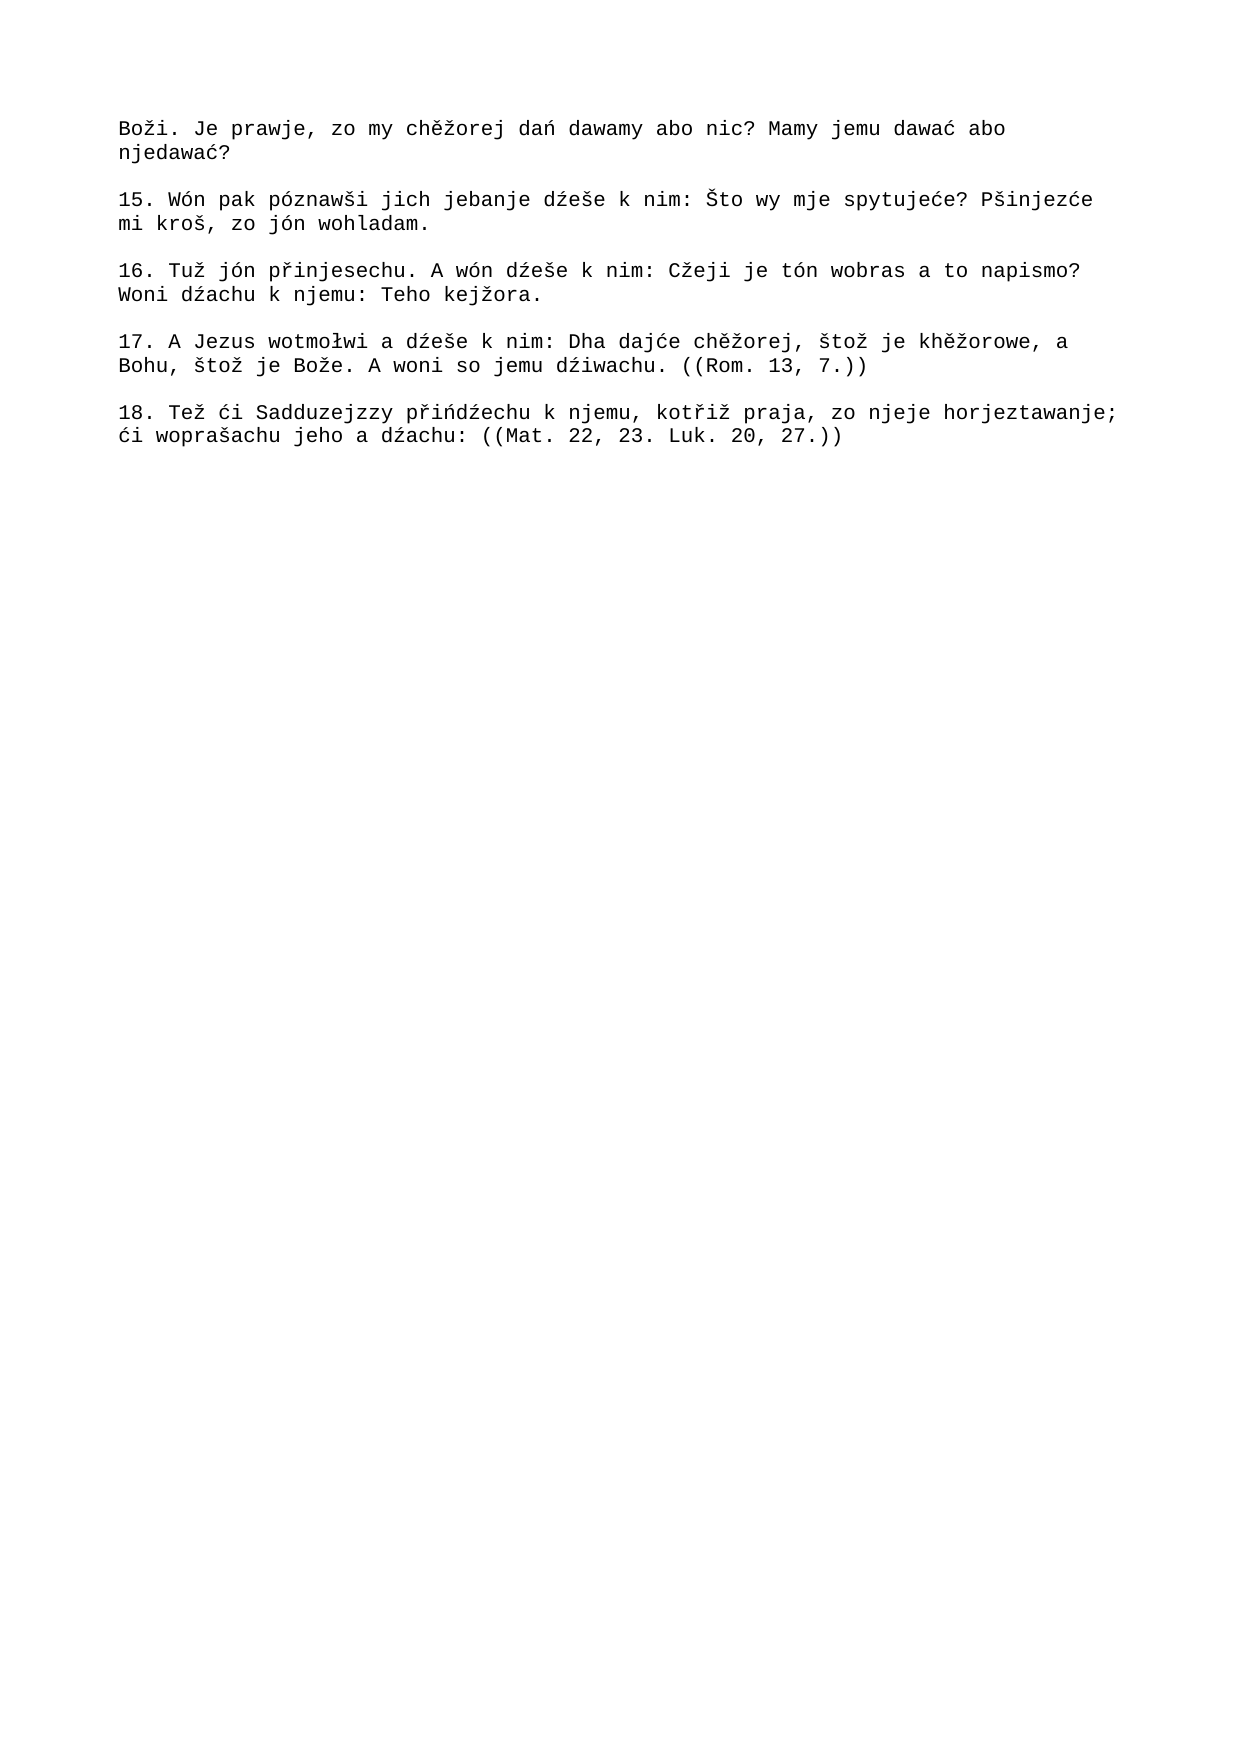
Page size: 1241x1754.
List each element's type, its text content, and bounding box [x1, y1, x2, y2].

text 16. Tuž jón přinjesechu. A wón dźeše k nim: Cžeji je tón wobras a to napismo? Woni dźachu k njemu: Teho kejžora. [118, 260, 1122, 307]
text 17. A Jezus wotmołwi a dźeše k nim: Dha dajće chěžorej, štož je khěžorowe, a Bohu, štož je Bože. A woni so jemu dźiwachu. ((Rom. 13, 7.)) [118, 331, 1122, 378]
text Boži. Je prawje, zo my chěžorej dań dawamy abo nic? Mamy jemu dawać abo njedawać? [118, 118, 1122, 165]
text 15. Wón pak póznawši jich jebanje dźeše k nim: Što wy mje spytujeće? Pšinjezće mi kroš, zo jón wohladam. [118, 189, 1122, 236]
text 18. Tež ći Sadduzejzzy přińdźechu k njemu, kotřiž praja, zo njeje horjeztawanje; ći woprašachu jeho a dźachu: ((Mat. 22, 23. Luk. 20, 27.)) [118, 402, 1122, 449]
